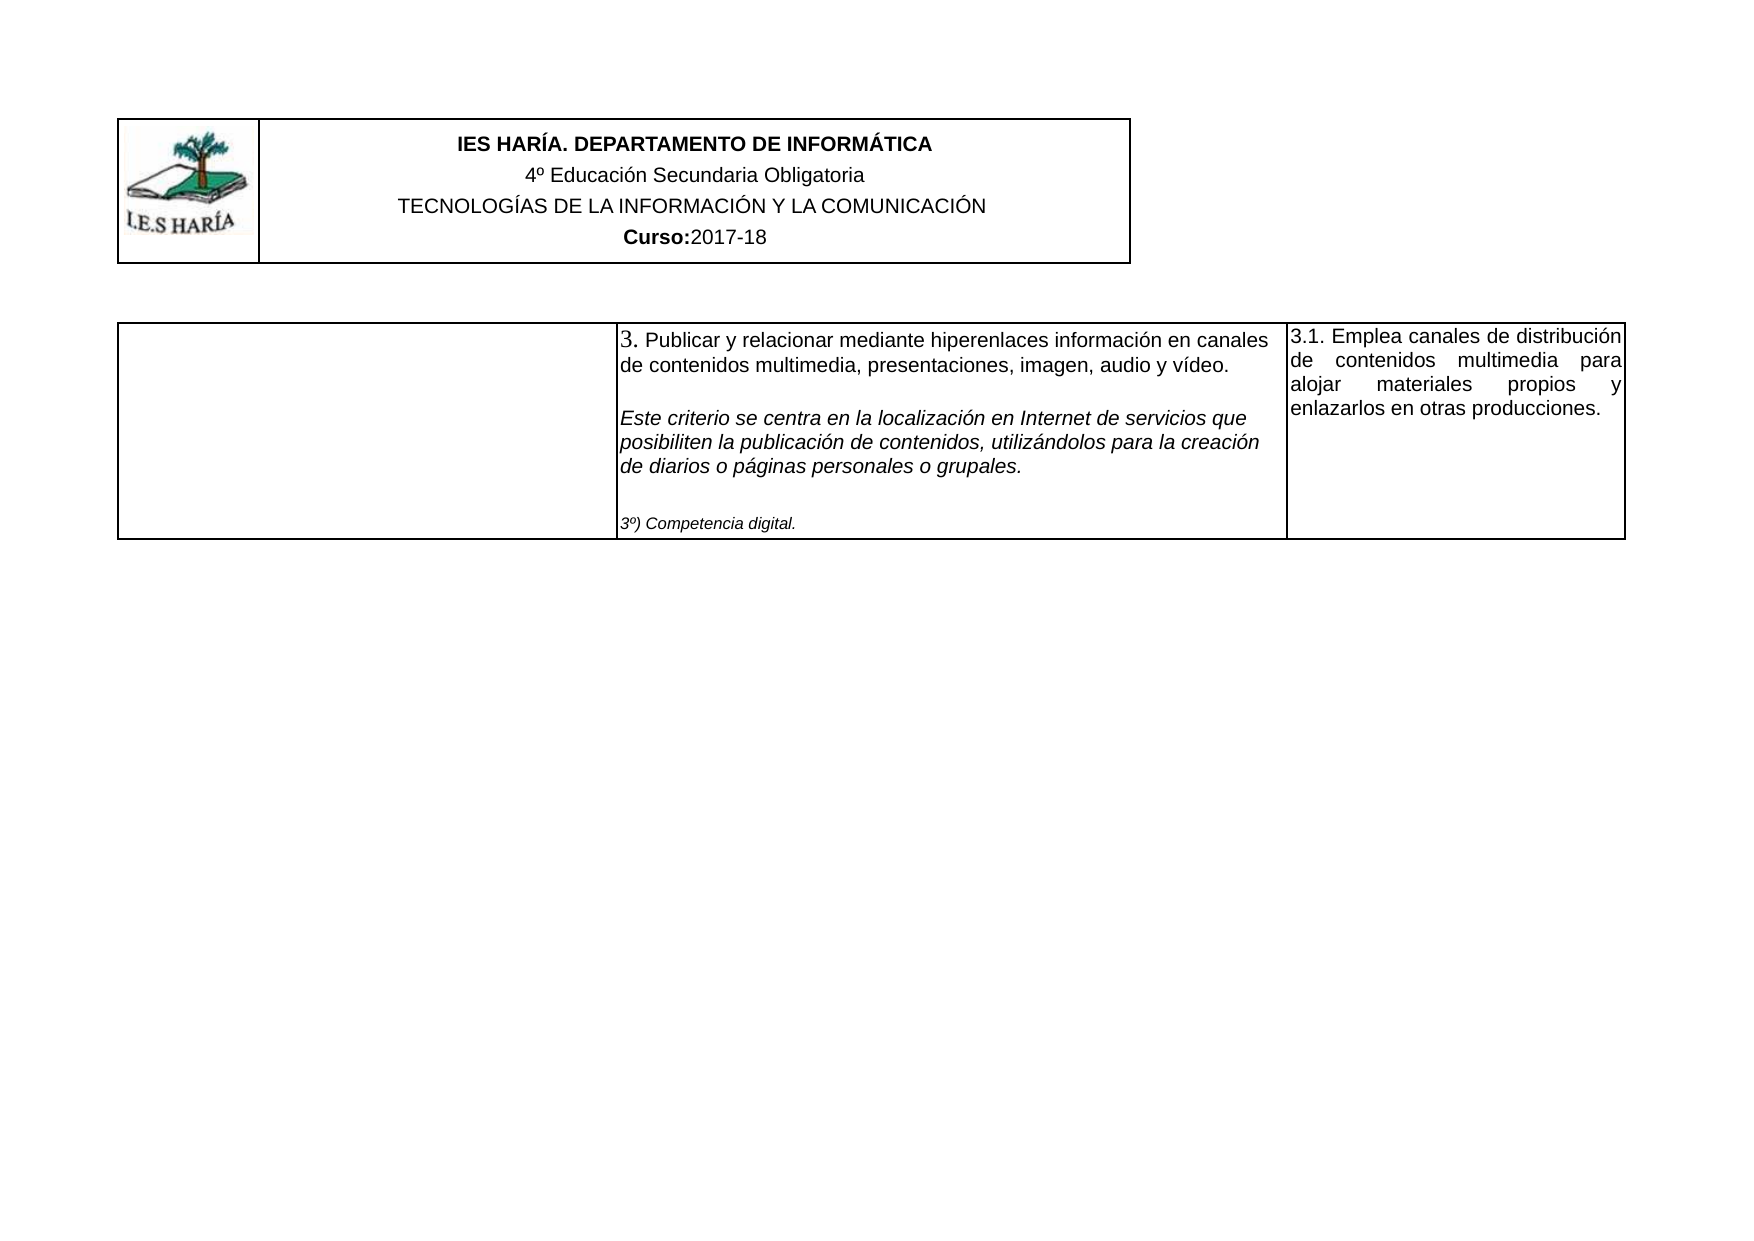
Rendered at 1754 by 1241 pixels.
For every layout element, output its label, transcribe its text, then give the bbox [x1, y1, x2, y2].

table_cell · Internet: historia, definición, funcionamiento y su influencia en la sociedad. ·Direcciones IP, servidores y dominios. · Comunidades virtuales y globalización. · Acceso a recursos y plataformas de intercambio de información: de formación, de ocio, de servicios, de administración electrónica, de intercambios económicos… · Comercio electrónico. ·Redes sociales: evolución, características y tipos. · Canales de distribución de contenidos multimedia: presentaciones, imagen, vídeo, audio. · Actitud positiva hacia las innovaciones en el ámbito de las tecnologías de la información y la comunicación y hacia su aplicación para satisfacer necesidades personales y grupales. [119, 324, 616, 538]
table_cell 3.1. Emplea canales de distribución de contenidos multimedia para alojar materiales propios y enlazarlos en otras producciones. [1288, 324, 1624, 538]
table_cell 3. Publicar y relacionar mediante hiperenlaces información en canales de contenidos multimedia, presentaciones, imagen, audio y vídeo. Este criterio se centra en la localización en Internet de servicios que posibiliten la publicación de contenidos, utilizándolos para la creación de diarios o páginas personales o grupales. 3º) Competencia digital. [618, 324, 1286, 538]
picture [123, 126, 254, 235]
table_cell [1629, 322, 1636, 538]
